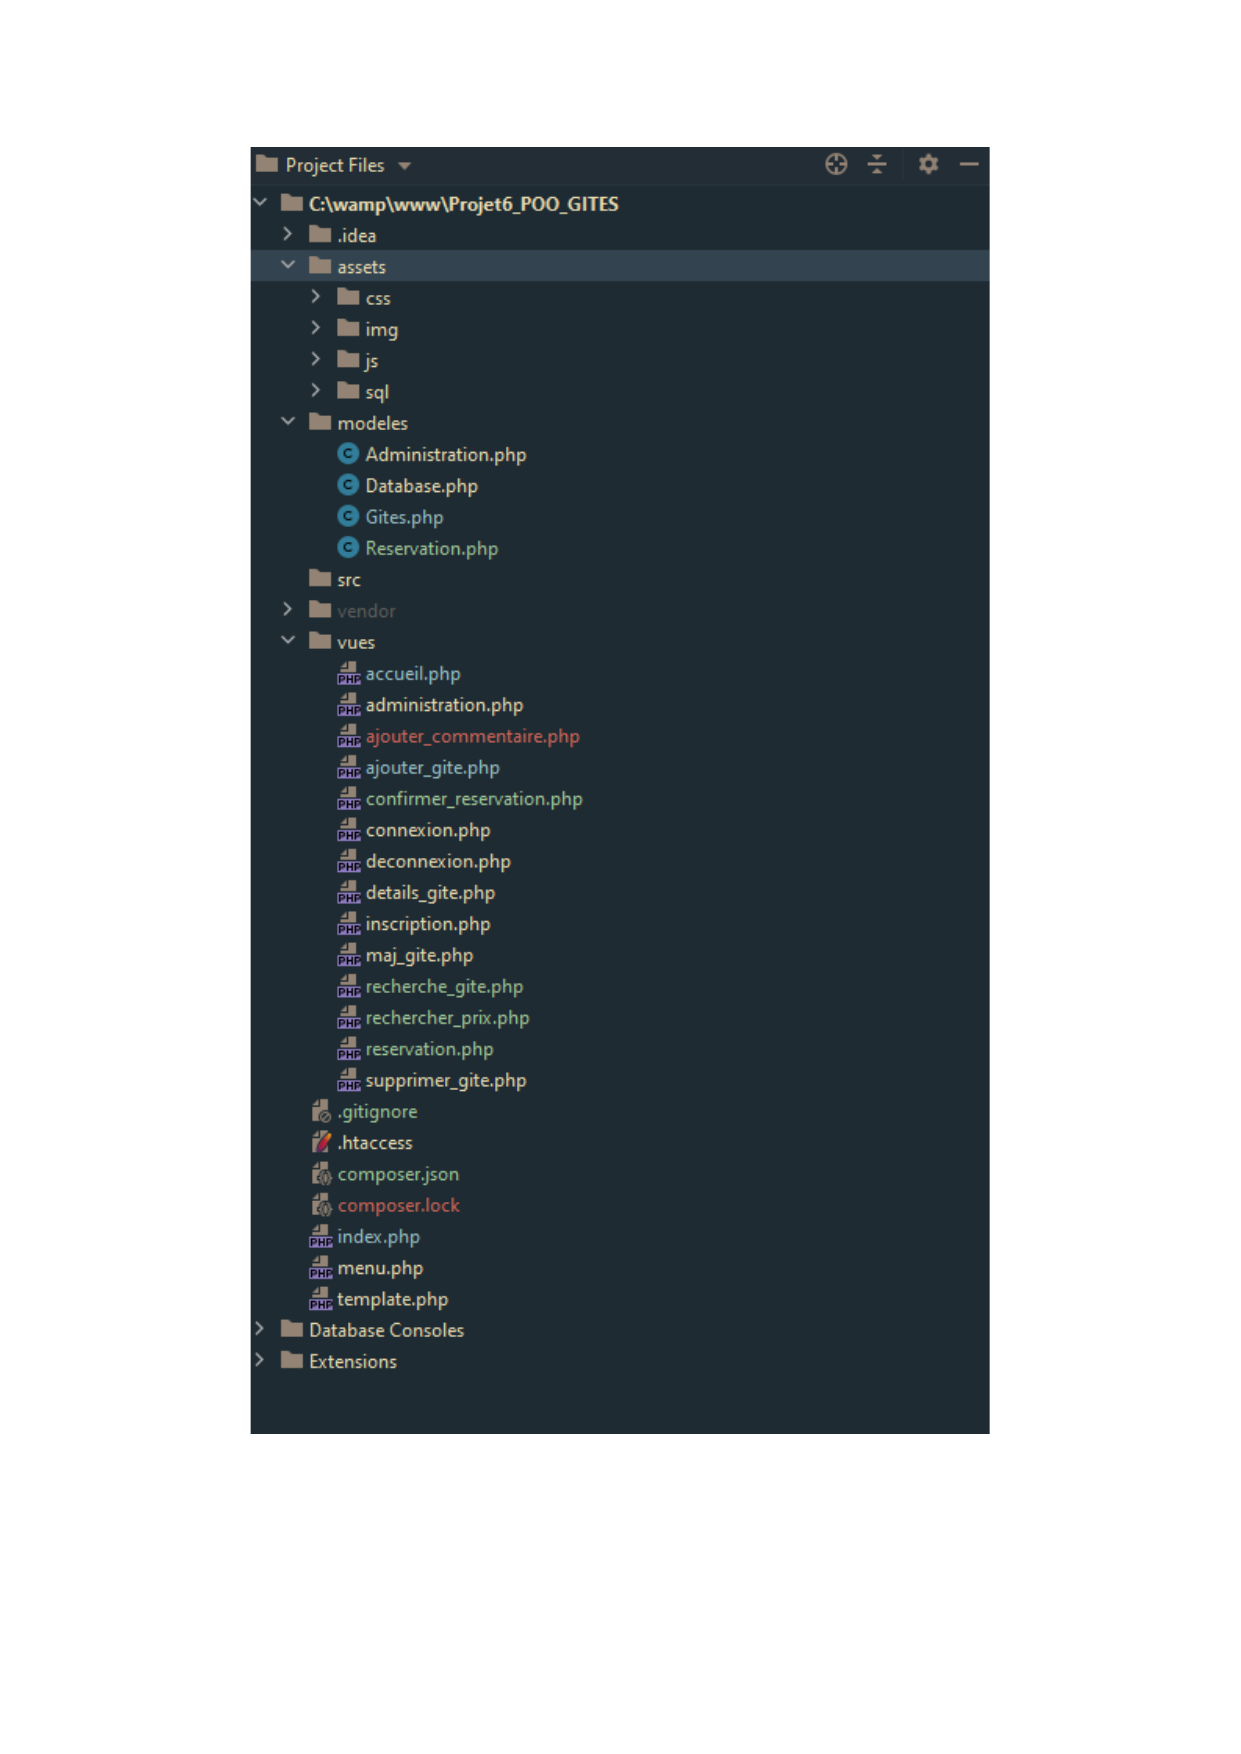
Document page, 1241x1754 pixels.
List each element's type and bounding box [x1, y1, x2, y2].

picture [250, 147, 990, 1434]
